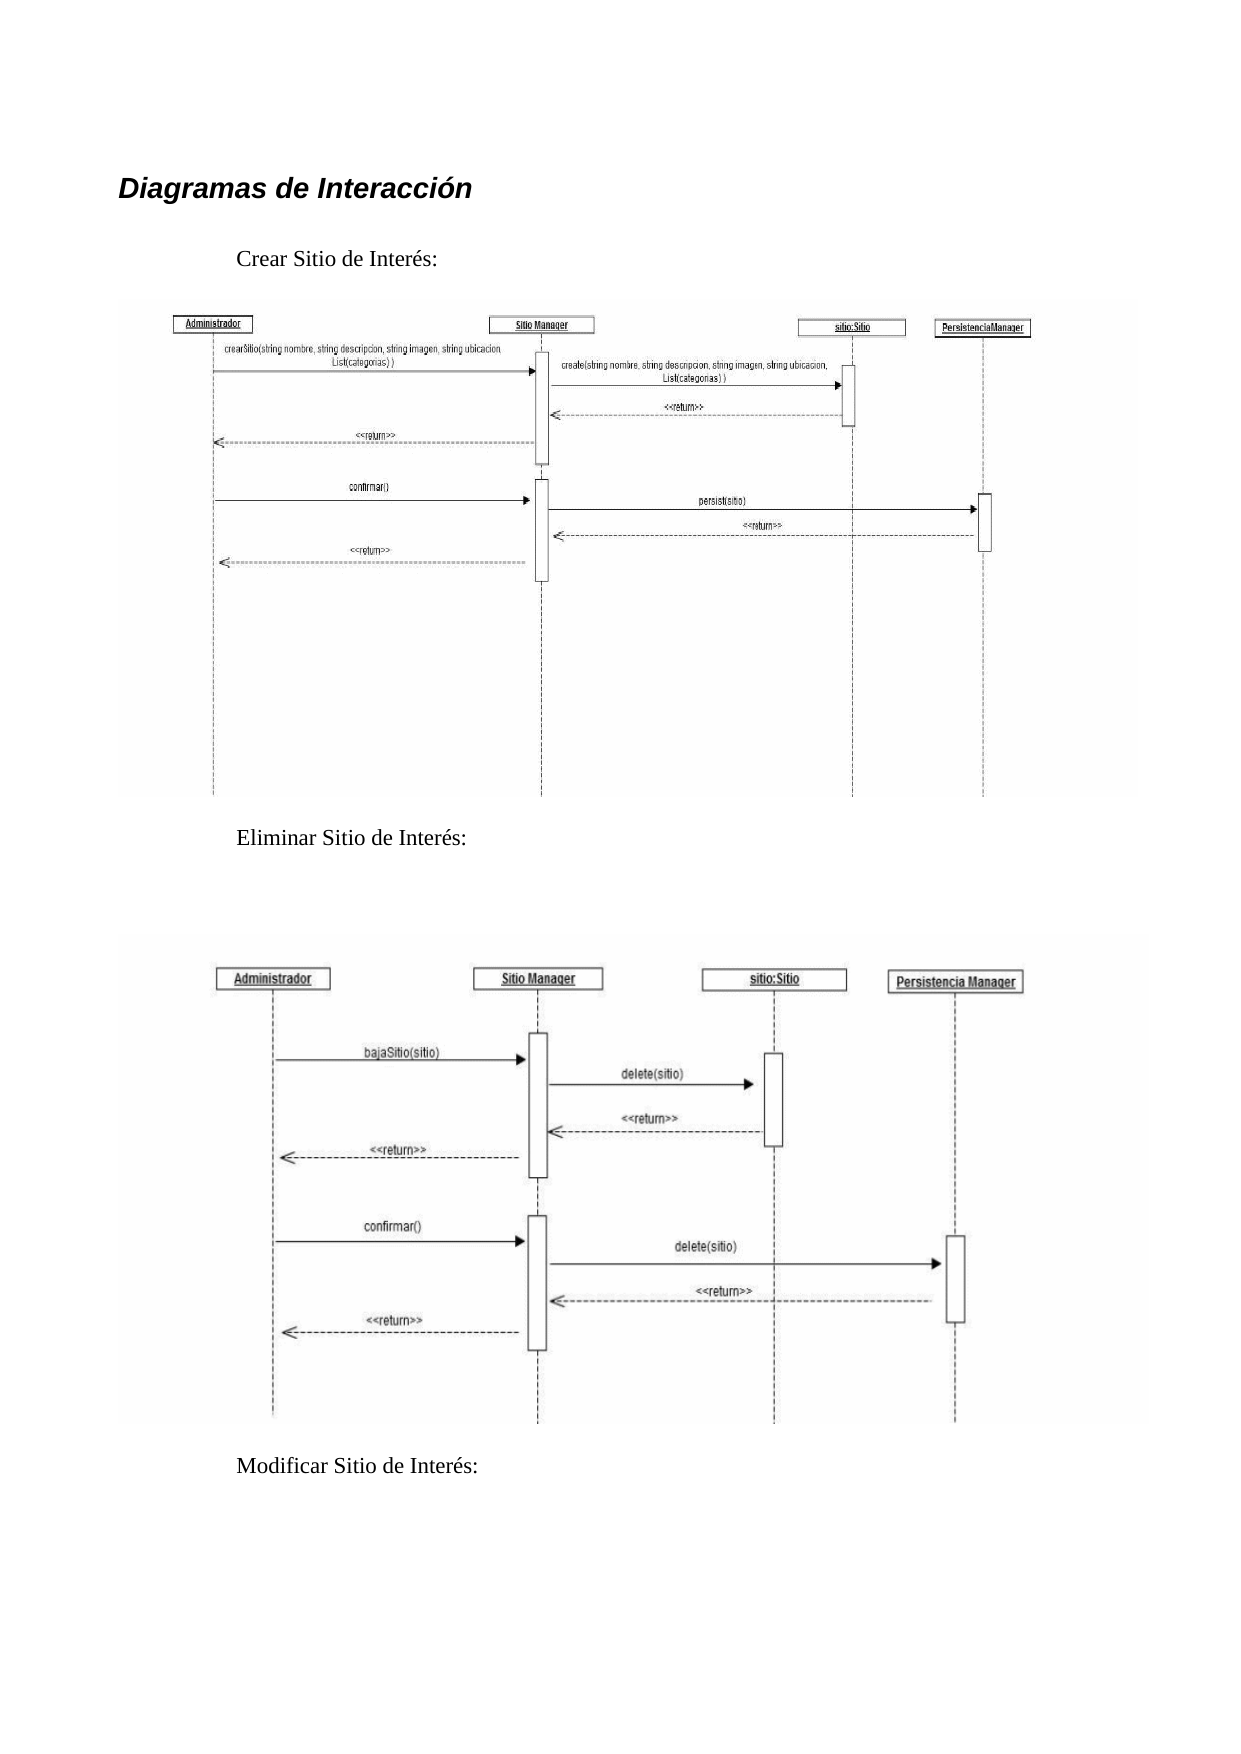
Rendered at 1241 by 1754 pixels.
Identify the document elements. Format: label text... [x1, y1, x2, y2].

text Modificar Sitio de Interés: [118, 1452, 1122, 1478]
text Eliminar Sitio de Interés: [118, 824, 1122, 851]
text Crear Sitio de Interés: [118, 245, 1122, 272]
text Diagramas de Interacción [118, 171, 1122, 205]
